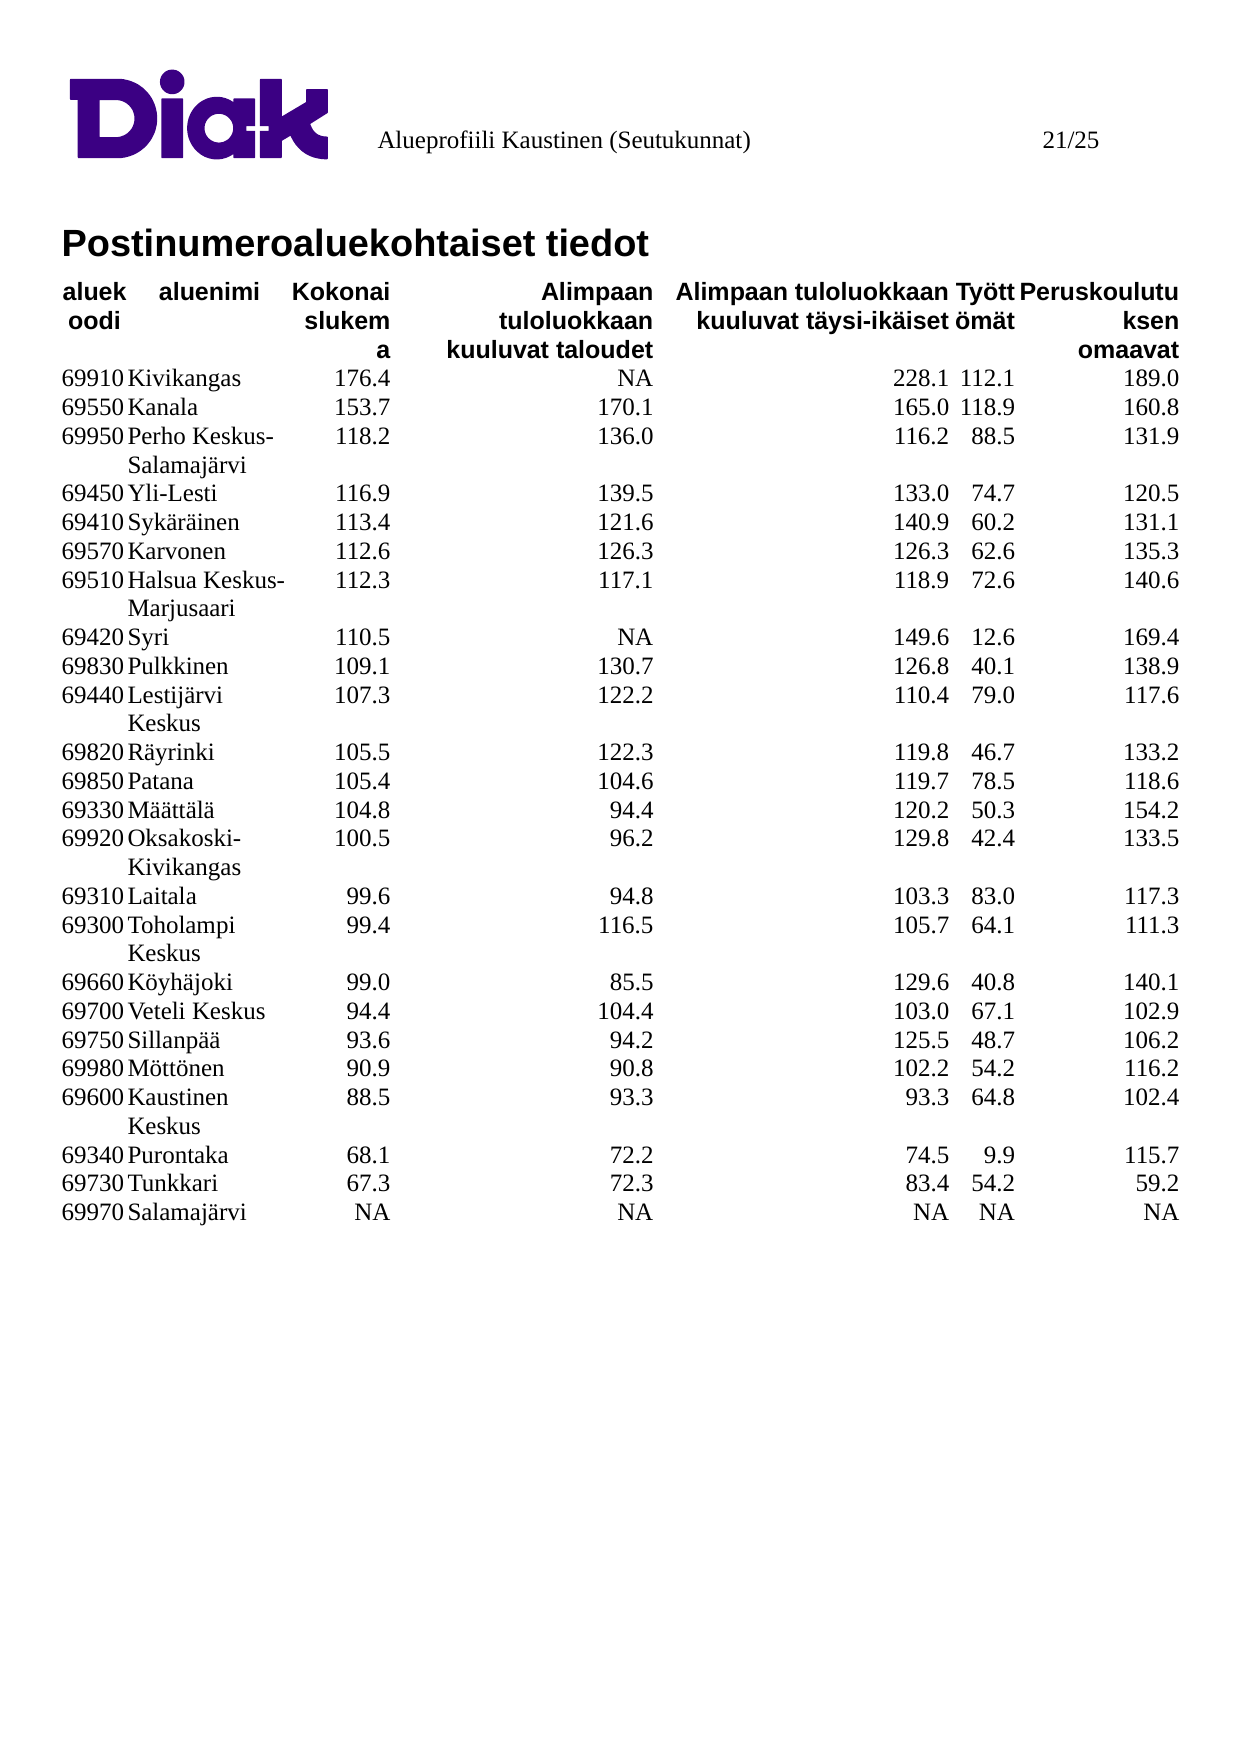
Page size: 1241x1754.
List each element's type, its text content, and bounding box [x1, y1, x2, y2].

table_cell Sykäräinen [127, 507, 291, 536]
table_cell 69660 [61, 967, 127, 996]
table_header Peruskoulutuksen omaavat [1015, 277, 1179, 363]
table_cell 130.7 [390, 651, 653, 680]
table_cell 69970 [61, 1197, 127, 1226]
table_cell 69440 [61, 680, 127, 737]
table_cell 118.6 [1015, 766, 1179, 795]
table_cell 59.2 [1015, 1169, 1179, 1197]
table_cell 138.9 [1015, 651, 1179, 680]
table_cell 93.6 [291, 1025, 390, 1053]
table_cell Laitala [127, 881, 291, 910]
table_cell Patana [127, 766, 291, 795]
table_cell 40.1 [949, 651, 1015, 680]
table_cell 99.0 [291, 967, 390, 996]
table_cell 106.2 [1015, 1025, 1179, 1053]
table_cell 121.6 [390, 507, 653, 536]
table_cell Veteli Keskus [127, 996, 291, 1025]
table_header Kokonaislukema [291, 277, 390, 363]
table_cell 169.4 [1015, 622, 1179, 651]
table_cell 118.9 [653, 565, 949, 622]
table_header Alimpaan tuloluokkaan kuuluvat taloudet [390, 277, 653, 363]
table_cell 69570 [61, 536, 127, 565]
table_cell 115.7 [1015, 1140, 1179, 1168]
table_cell 54.2 [949, 1169, 1015, 1197]
table_cell 69300 [61, 910, 127, 967]
table_cell 102.4 [1015, 1082, 1179, 1140]
table_cell 125.5 [653, 1025, 949, 1053]
table_cell 67.1 [949, 996, 1015, 1025]
table_cell 69920 [61, 824, 127, 881]
table_cell 110.5 [291, 622, 390, 651]
table_cell 83.0 [949, 881, 1015, 910]
table_cell NA [949, 1197, 1015, 1226]
table_cell 69330 [61, 795, 127, 823]
table_cell Yli-Lesti [127, 479, 291, 507]
table_cell 104.6 [390, 766, 653, 795]
table_cell 69340 [61, 1140, 127, 1168]
table_cell 69450 [61, 479, 127, 507]
table_cell 107.3 [291, 680, 390, 737]
table_cell 69700 [61, 996, 127, 1025]
table_cell 74.5 [653, 1140, 949, 1168]
table_cell 74.7 [949, 479, 1015, 507]
table_cell Lestijärvi Keskus [127, 680, 291, 737]
table_cell Oksakoski-Kivikangas [127, 824, 291, 881]
table_cell 112.1 [949, 364, 1015, 392]
table_cell Tunkkari [127, 1169, 291, 1197]
table_cell 88.5 [949, 421, 1015, 478]
table_cell 116.2 [653, 421, 949, 478]
table_cell Möttönen [127, 1054, 291, 1082]
table_cell 60.2 [949, 507, 1015, 536]
table_cell 72.2 [390, 1140, 653, 1168]
table_cell 117.3 [1015, 881, 1179, 910]
table_cell 100.5 [291, 824, 390, 881]
table_cell 67.3 [291, 1169, 390, 1197]
table_cell 129.8 [653, 824, 949, 881]
table_cell 153.7 [291, 392, 390, 421]
table_cell Kaustinen Keskus [127, 1082, 291, 1140]
table_cell 50.3 [949, 795, 1015, 823]
table_cell NA [390, 364, 653, 392]
table_cell 90.9 [291, 1054, 390, 1082]
table_cell Syri [127, 622, 291, 651]
table_cell 113.4 [291, 507, 390, 536]
table_cell 85.5 [390, 967, 653, 996]
table_cell 176.4 [291, 364, 390, 392]
table_cell 69820 [61, 737, 127, 766]
table_cell 122.3 [390, 737, 653, 766]
table_cell 131.9 [1015, 421, 1179, 478]
table_cell 12.6 [949, 622, 1015, 651]
table_cell 170.1 [390, 392, 653, 421]
table_cell 160.8 [1015, 392, 1179, 421]
table_cell 112.3 [291, 565, 390, 622]
table_cell 140.9 [653, 507, 949, 536]
table_cell 104.8 [291, 795, 390, 823]
table_cell 99.4 [291, 910, 390, 967]
table_cell 136.0 [390, 421, 653, 478]
table_cell NA [653, 1197, 949, 1226]
table_cell Räyrinki [127, 737, 291, 766]
table_cell Purontaka [127, 1140, 291, 1168]
table_cell 69750 [61, 1025, 127, 1053]
table_header aluekoodi [61, 277, 127, 363]
table_cell 94.4 [291, 996, 390, 1025]
table_header Alimpaan tuloluokkaan kuuluvat täysi-ikäiset [653, 277, 949, 363]
table_cell NA [390, 1197, 653, 1226]
table_cell 126.8 [653, 651, 949, 680]
table_cell 69410 [61, 507, 127, 536]
table_cell 105.5 [291, 737, 390, 766]
table_cell 72.3 [390, 1169, 653, 1197]
table_cell 126.3 [653, 536, 949, 565]
table_cell 48.7 [949, 1025, 1015, 1053]
table_cell 79.0 [949, 680, 1015, 737]
table_cell 140.6 [1015, 565, 1179, 622]
table_cell 72.6 [949, 565, 1015, 622]
table_cell 69830 [61, 651, 127, 680]
table_cell 68.1 [291, 1140, 390, 1168]
table_cell 133.2 [1015, 737, 1179, 766]
table_cell 69600 [61, 1082, 127, 1140]
table_cell 189.0 [1015, 364, 1179, 392]
table_cell 119.8 [653, 737, 949, 766]
table_cell 139.5 [390, 479, 653, 507]
table_cell 69910 [61, 364, 127, 392]
table_cell 64.8 [949, 1082, 1015, 1140]
table_cell 129.6 [653, 967, 949, 996]
table_cell 131.1 [1015, 507, 1179, 536]
table_cell 117.6 [1015, 680, 1179, 737]
table_cell 120.5 [1015, 479, 1179, 507]
table_cell 104.4 [390, 996, 653, 1025]
table_cell 83.4 [653, 1169, 949, 1197]
table_cell 102.9 [1015, 996, 1179, 1025]
table_cell 116.2 [1015, 1054, 1179, 1082]
table_cell 122.2 [390, 680, 653, 737]
table_cell 90.8 [390, 1054, 653, 1082]
table_cell 102.2 [653, 1054, 949, 1082]
table_cell Kivikangas [127, 364, 291, 392]
table_header aluenimi [127, 277, 291, 363]
table_cell 120.2 [653, 795, 949, 823]
table_cell 118.2 [291, 421, 390, 478]
table_cell 46.7 [949, 737, 1015, 766]
table_cell Toholampi Keskus [127, 910, 291, 967]
table_cell 88.5 [291, 1082, 390, 1140]
table_cell 133.0 [653, 479, 949, 507]
table_cell 133.5 [1015, 824, 1179, 881]
table_cell 69550 [61, 392, 127, 421]
table_cell Köyhäjoki [127, 967, 291, 996]
table_cell 69420 [61, 622, 127, 651]
table_cell 94.8 [390, 881, 653, 910]
table_cell 103.0 [653, 996, 949, 1025]
table_cell 119.7 [653, 766, 949, 795]
table_cell 117.1 [390, 565, 653, 622]
table_cell 118.9 [949, 392, 1015, 421]
table_cell 228.1 [653, 364, 949, 392]
table_cell 116.5 [390, 910, 653, 967]
table_cell 116.9 [291, 479, 390, 507]
table_cell 135.3 [1015, 536, 1179, 565]
table_cell 9.9 [949, 1140, 1015, 1168]
table_cell 96.2 [390, 824, 653, 881]
table_cell 93.3 [390, 1082, 653, 1140]
table_cell Karvonen [127, 536, 291, 565]
table_cell 42.4 [949, 824, 1015, 881]
table_cell 165.0 [653, 392, 949, 421]
table_cell 93.3 [653, 1082, 949, 1140]
table_cell 103.3 [653, 881, 949, 910]
table_cell Kanala [127, 392, 291, 421]
table_cell 154.2 [1015, 795, 1179, 823]
table_cell 140.1 [1015, 967, 1179, 996]
table_cell 54.2 [949, 1054, 1015, 1082]
table_cell 69980 [61, 1054, 127, 1082]
table_cell NA [390, 622, 653, 651]
table_cell 149.6 [653, 622, 949, 651]
table_cell 78.5 [949, 766, 1015, 795]
table_cell 105.4 [291, 766, 390, 795]
table_cell Pulkkinen [127, 651, 291, 680]
table_cell 40.8 [949, 967, 1015, 996]
table_cell 69510 [61, 565, 127, 622]
table_cell 94.4 [390, 795, 653, 823]
table_cell 69730 [61, 1169, 127, 1197]
table_cell 64.1 [949, 910, 1015, 967]
table_cell Perho Keskus-Salamajärvi [127, 421, 291, 478]
table_cell 62.6 [949, 536, 1015, 565]
table_cell 69950 [61, 421, 127, 478]
table_cell 69310 [61, 881, 127, 910]
table_cell 110.4 [653, 680, 949, 737]
table_cell 99.6 [291, 881, 390, 910]
subtitle Postinumeroaluekohtaiset tiedot [61, 221, 1179, 265]
table_cell Määttälä [127, 795, 291, 823]
table_cell 105.7 [653, 910, 949, 967]
table_cell 126.3 [390, 536, 653, 565]
table_cell Salamajärvi [127, 1197, 291, 1226]
table_cell 111.3 [1015, 910, 1179, 967]
table_cell 112.6 [291, 536, 390, 565]
table_header Työttömät [949, 277, 1015, 363]
table_cell 69850 [61, 766, 127, 795]
table_cell Halsua Keskus-Marjusaari [127, 565, 291, 622]
table_cell 109.1 [291, 651, 390, 680]
table_cell 94.2 [390, 1025, 653, 1053]
table_cell Sillanpää [127, 1025, 291, 1053]
table_cell NA [1015, 1197, 1179, 1226]
table_cell NA [291, 1197, 390, 1226]
